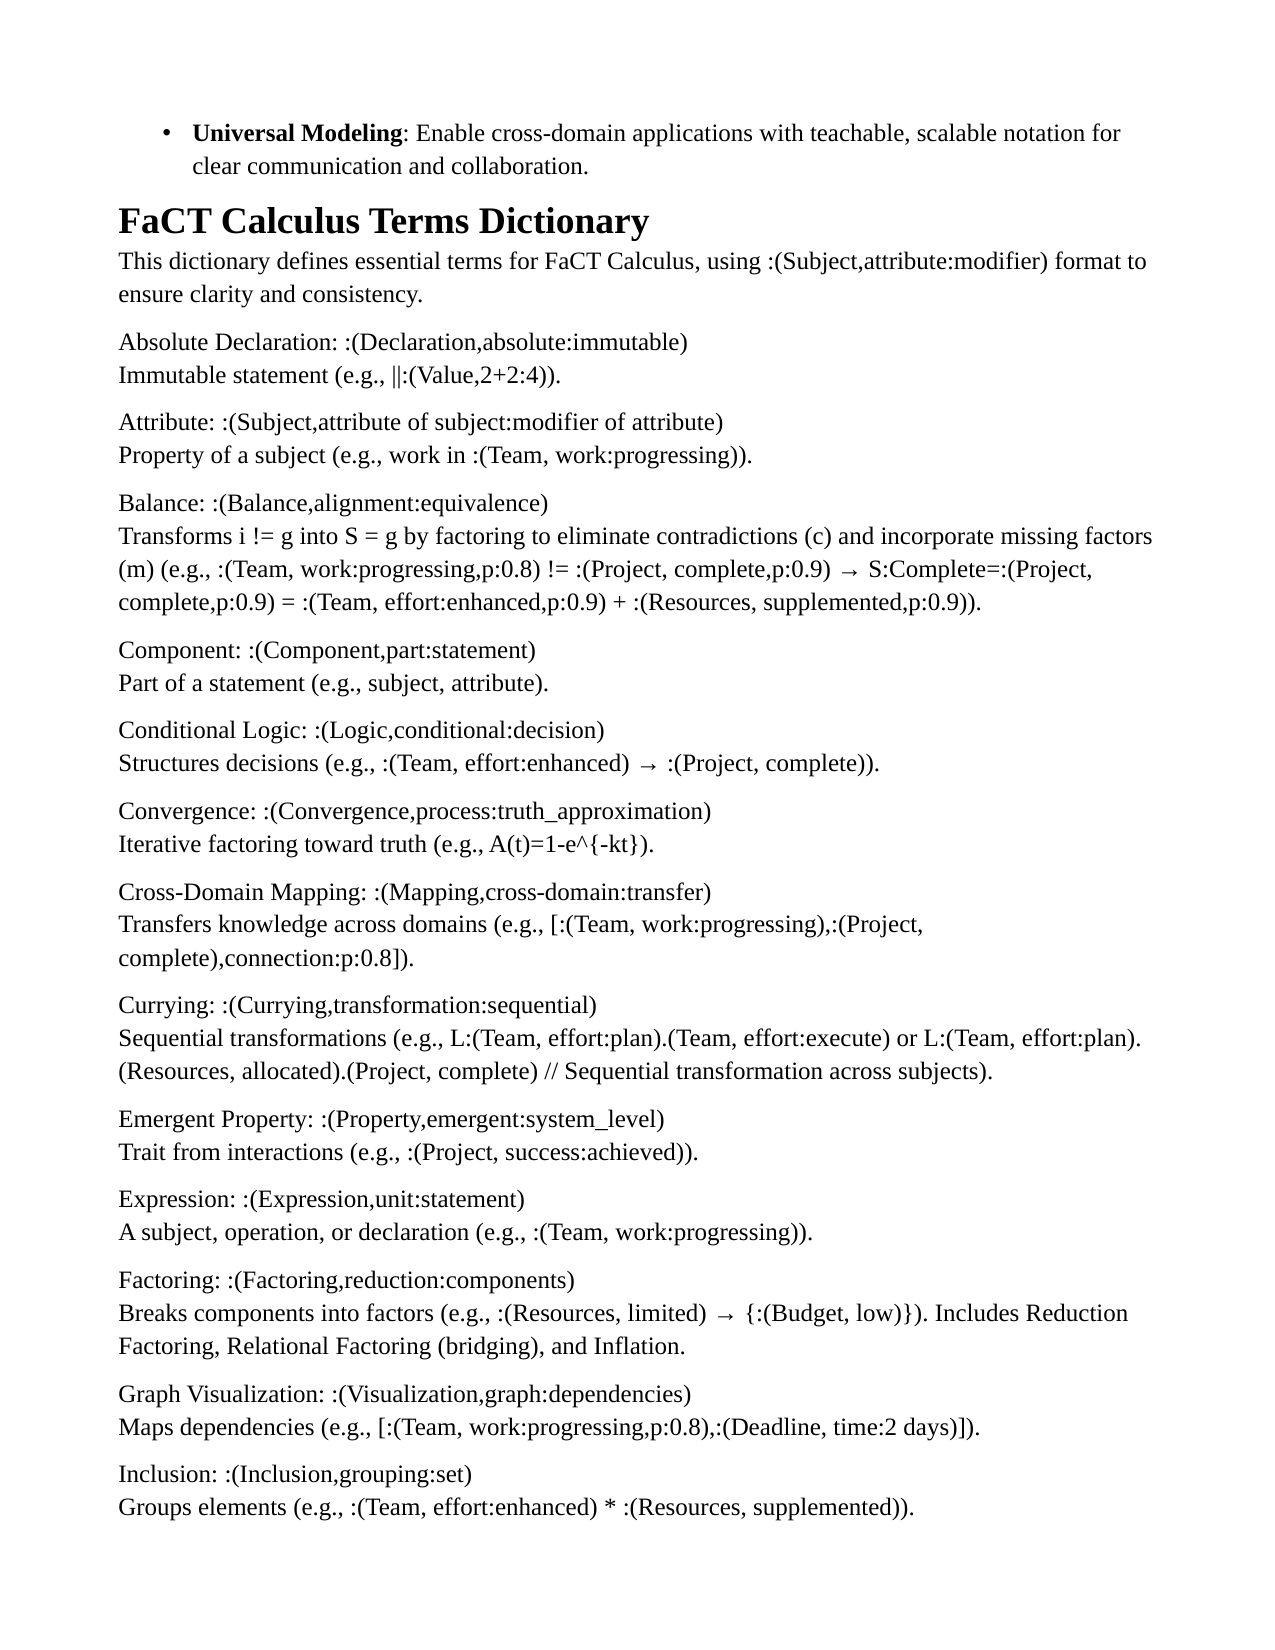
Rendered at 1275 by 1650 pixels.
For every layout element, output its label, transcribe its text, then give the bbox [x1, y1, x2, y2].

text Attribute: :(Subject,attribute of subject:modifier of attribute) Property of a subject (e.g., work in :(Team, work:progressing)). [118, 407, 1157, 469]
text Conditional Logic: :(Logic,conditional:decision) Structures decisions (e.g., :(Team, effort:enhanced) → :(Project, complete)). [118, 715, 1157, 777]
text Emergent Property: :(Property,emergent:system_level) Trait from interactions (e.g., :(Project, success:achieved)). [118, 1104, 1157, 1166]
text Absolute Declaration: :(Declaration,absolute:immutable) Immutable statement (e.g., ||:(Value,2+2:4)). [118, 327, 1157, 388]
text Balance: :(Balance,alignment:equivalence) Transforms i != g into S = g by factoring to eliminate contradictions (c) and incorporate missing factors (m) (e.g., :(Team, work:progressing,p:0.8) != :(Project, complete,p:0.9) → S:Complete=:(Project, complete,p:0.9) = :(Team, effort:enhanced,p:0.9) + :(Resources, supplemented,p:0.9)). [118, 488, 1157, 616]
text Cross-Domain Mapping: :(Mapping,cross-domain:transfer) Transfers knowledge across domains (e.g., [:(Team, work:progressing),:(Project, complete),connection:p:0.8]). [118, 877, 1157, 971]
text Expression: :(Expression,unit:statement) A subject, operation, or declaration (e.g., :(Team, work:progressing)). [118, 1184, 1157, 1246]
text Convergence: :(Convergence,process:truth_approximation) Iterative factoring toward truth (e.g., A(t)=1-e^{-kt}). [118, 796, 1157, 858]
text Factoring: :(Factoring,reduction:components) Breaks components into factors (e.g., :(Resources, limited) → {:(Budget, low)}). Includes Reduction Factoring, Relational Factoring (bridging), and Inflation. [118, 1265, 1157, 1360]
list Universal Modeling: Enable cross-domain applications with teachable, scalable notation for clear communication and collaboration. [162, 118, 1157, 180]
text Inclusion: :(Inclusion,grouping:set) Groups elements (e.g., :(Team, effort:enhanced) * :(Resources, supplemented)). [118, 1459, 1157, 1521]
text Graph Visualization: :(Visualization,graph:dependencies) Maps dependencies (e.g., [:(Team, work:progressing,p:0.8),:(Deadline, time:2 days)]). [118, 1379, 1157, 1441]
text Component: :(Component,part:statement) Part of a statement (e.g., subject, attribute). [118, 635, 1157, 696]
text FaCT Calculus Terms Dictionary This dictionary defines essential terms for FaCT Calculus, using :(Subject,attribute:modifier) format to ensure clarity and consistency. [118, 199, 1157, 308]
text Currying: :(Currying,transformation:sequential) Sequential transformations (e.g., L:(Team, effort:plan).(Team, effort:execute) or L:(Team, effort:plan).(Resources, allocated).(Project, complete) // Sequential transformation across subjects). [118, 990, 1157, 1085]
